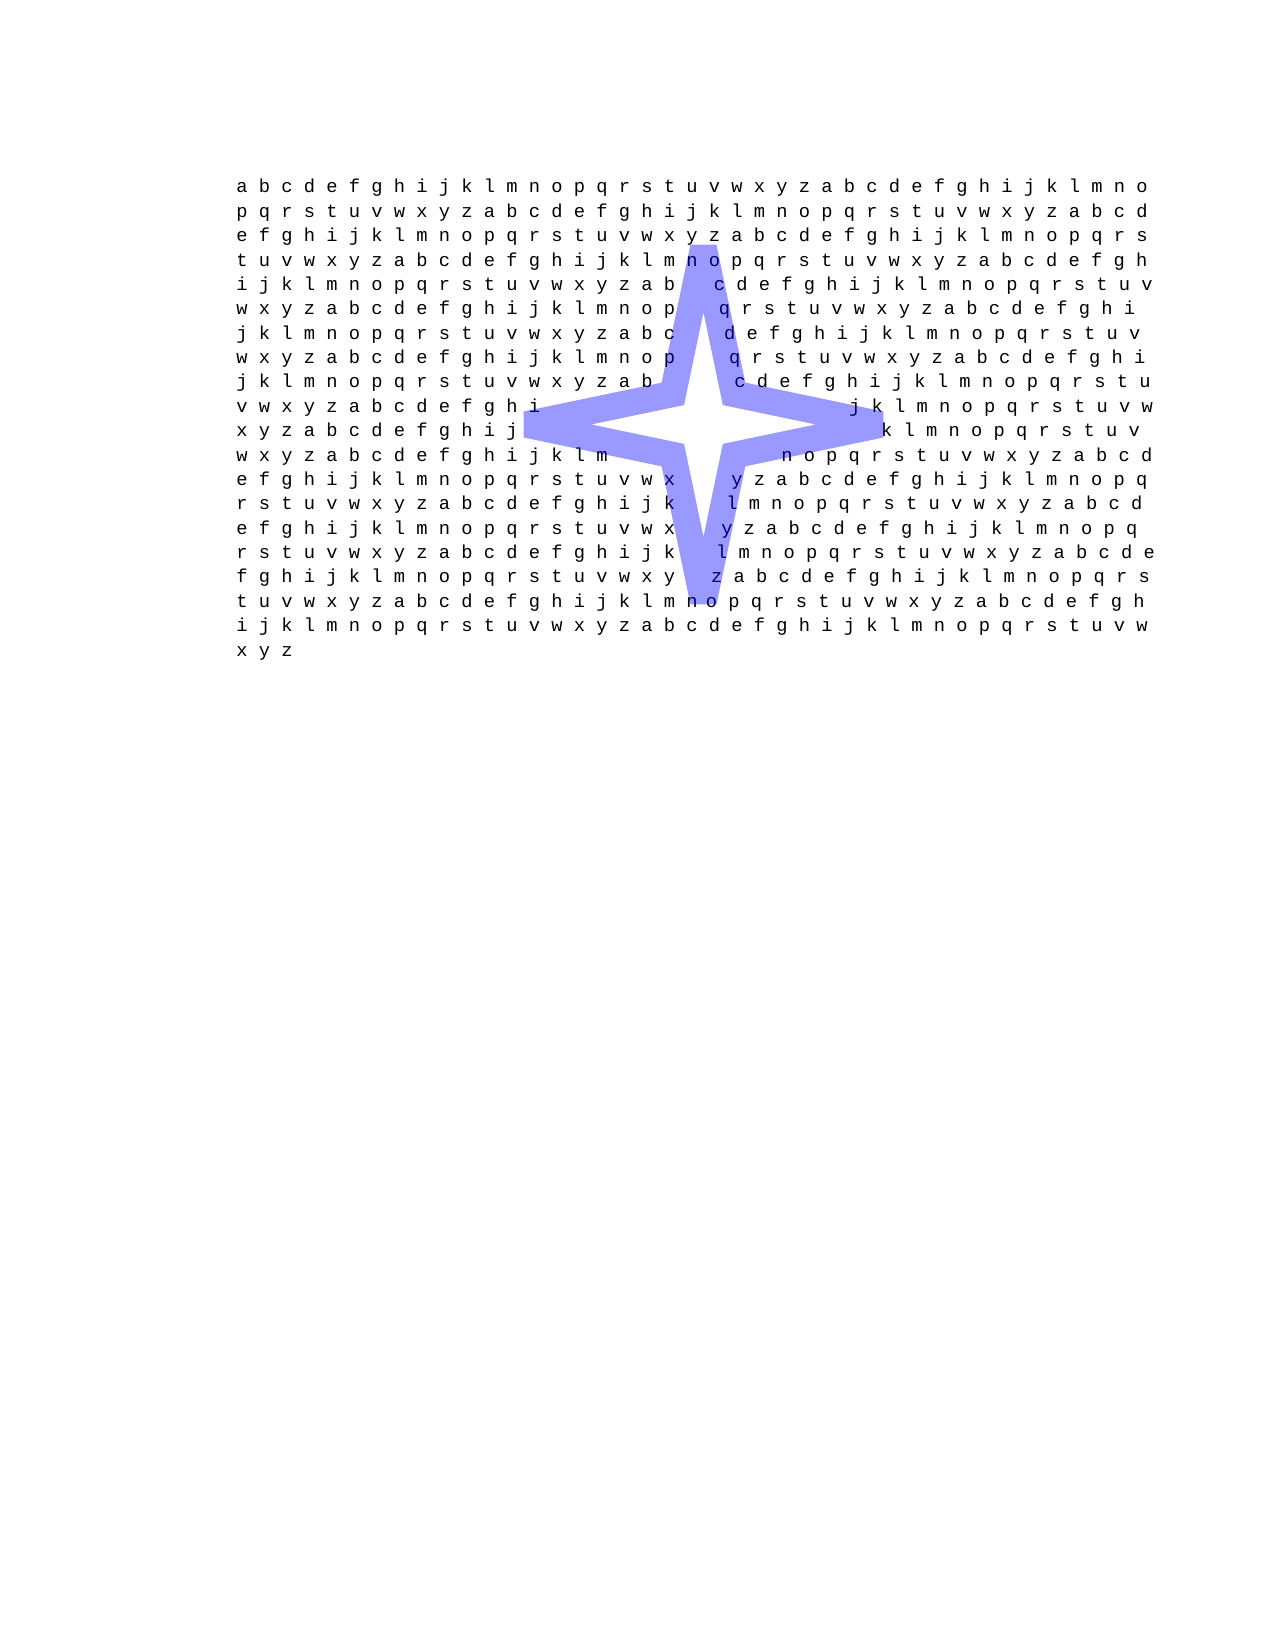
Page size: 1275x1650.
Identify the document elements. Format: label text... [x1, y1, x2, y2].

text a b c d e f g h i j k l m n o p q r s t u v w x y z a b c d e f g h i j k l m n o p q r s t u v w x y z a b c d e f g h i j k l m n o p q r s t u v w x y z a b c d e f g h i j k l m n o p q r s t u v w x y z a b c d e f g h i j k l m n o p q r s t u v w x y z a b c d e f g h i j k l m n o p q r s t u v w x y z a b c d e f g h i j k l m n o p q r s t u v w x y z a b c d e f g h i j k l m n o p q r s t u v w x y z a b c d e f g h i j k l m n o p q r s t u v w x y z a b c d e f g h i j k l m n o p q r s t u v w x y z a b c d e f g h i j k l m n o p q r s t u v w x y z a b c d e f g h i j k l m n o p q r s t u v w x y z a b c d e f g h i j k l m n o p q r s t u v w x y z a b c d e f g h i j k l m n o p q r s t u v w x y z a b c d e f g h i j k l m n o p q r s t u v w x y z a b c d e f g h i j k l m n o p q r s t u v w x y z a b c d e f g h i j k l m n o p q r s t u v w x y z a b c d e f g h i j k l m n o p q r s t u v w x y z a b c d e f g h i j k l m n o p q r s t u v w x y z a b c d e f g h i j k l m n o p q r s t u v w x y z a b c d e f g h i j k l m n o p q r s t u v w x y z a b c d e f g h i j k l m n o p q r s t u v w x y z a b c d e f g h i j k l m n o p q r s t u v w x y z a b c d e f g h i j k l m n o p q r s t u v w x y z a b c d e f g h i j k l m n o p q r s t u v w x y z a b c d e f g h i j k l m n o p q r s t u v w x y z a b c d e f g h i j k l m n o p q r s t u v w x y z a b c d e f g h i j k l m n o p q r s t u v w x y z [236, 177, 1157, 662]
